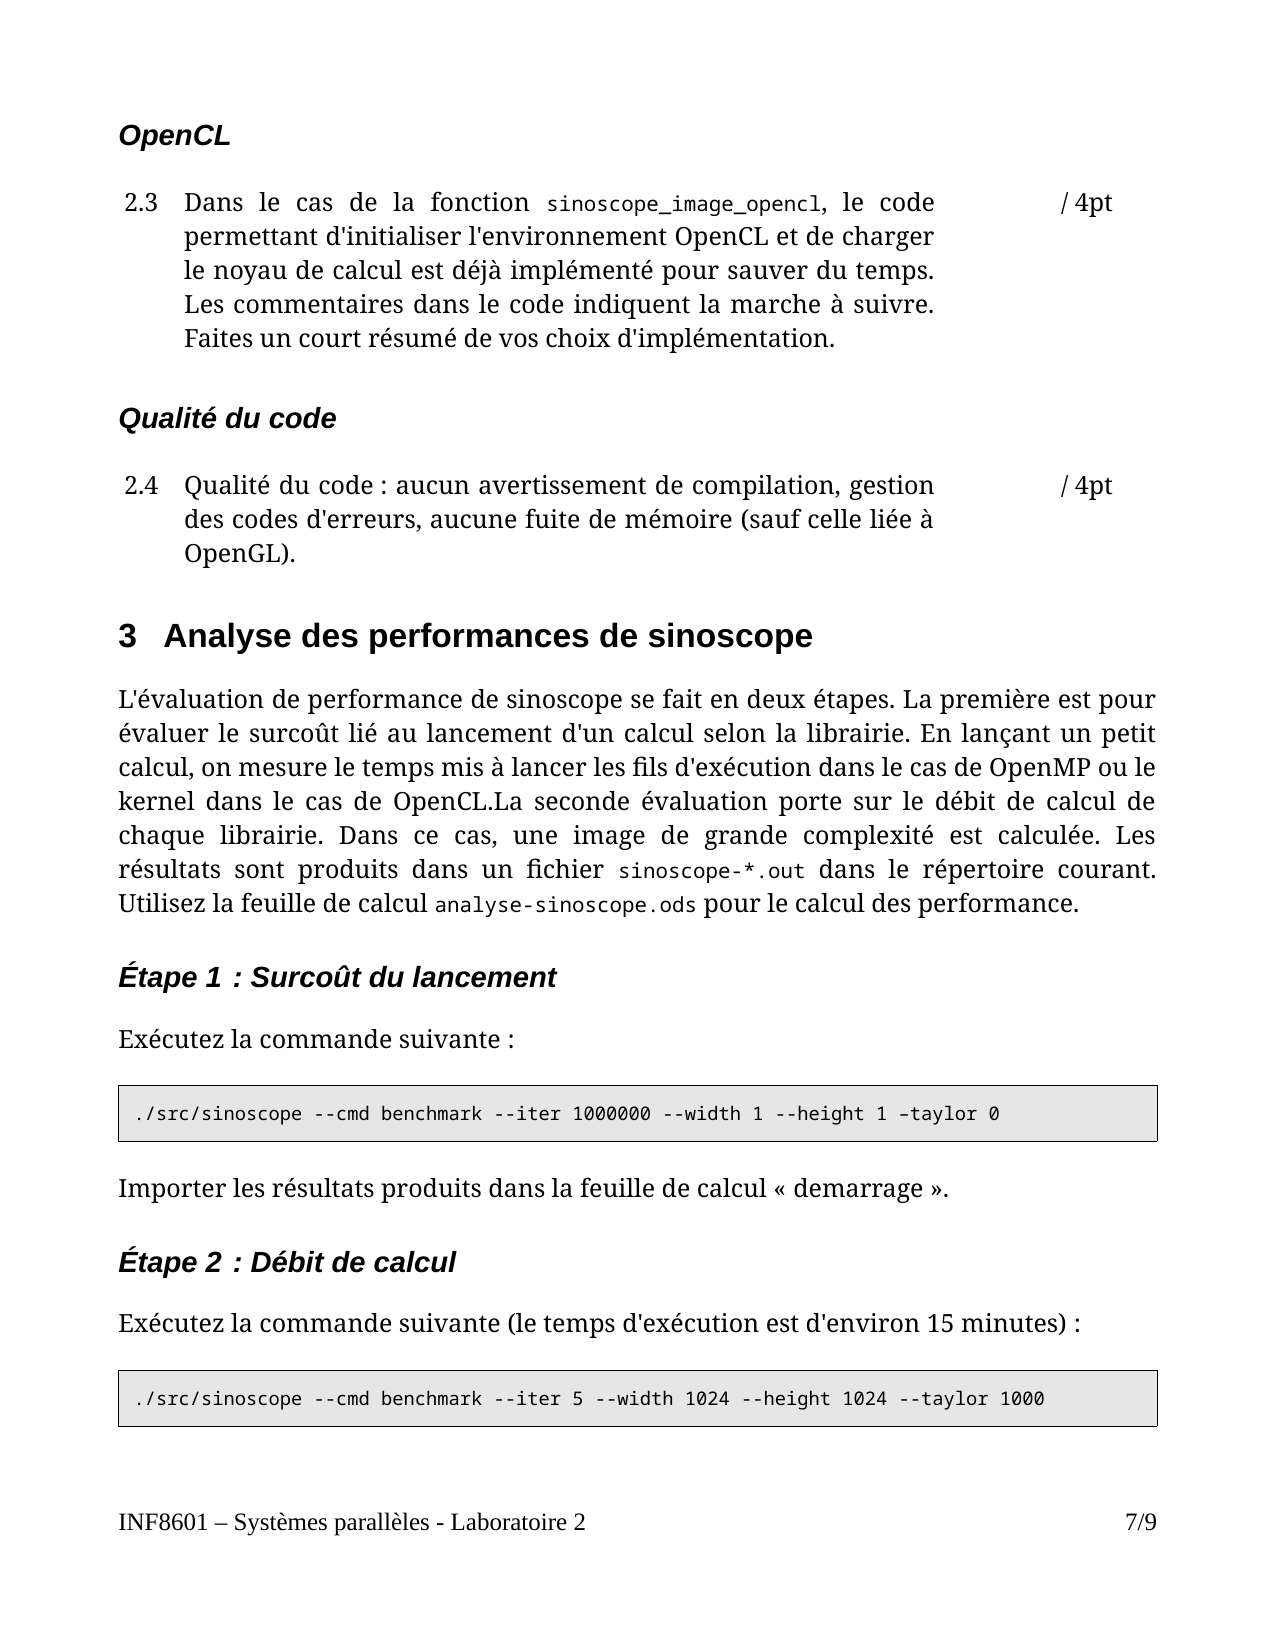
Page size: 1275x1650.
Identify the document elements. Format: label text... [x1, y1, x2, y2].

subtitle Étape 2 : Débit de calcul [118, 1245, 1157, 1279]
text Exécutez la commande suivante : [118, 1021, 1157, 1055]
text ./src/sinoscope --cmd benchmark --iter 1000000 --width 1 --height 1 –taylor 0 [119, 1086, 1157, 1141]
table_header Dans le cas de la fonction sinoscope_image_opencl, le code permettant d'initialiser l'environnement OpenCL et de charger le noyau de calcul est déjà implémenté pour sauver du temps. Les commentaires dans le code indiquent la marche à suivre. Faites un court résumé de vos choix d'implémentation. [118, 164, 941, 376]
table_header Qualité du code : aucun avertissement de compilation, gestion des codes d'erreurs, aucune fuite de mémoire (sauf celle liée à OpenGL). [118, 447, 941, 591]
text Exécutez la commande suivante (le temps d'exécution est d'environ 15 minutes) : [118, 1306, 1157, 1340]
subtitle Analyse des performances de sinoscope [118, 616, 1157, 654]
text ./src/sinoscope --cmd benchmark --iter 5 --width 1024 --height 1024 --taylor 1000 [119, 1371, 1157, 1426]
subtitle Qualité du code [118, 401, 1157, 434]
table_header / 4pt [1049, 164, 1157, 376]
text L'évaluation de performance de sinoscope se fait en deux étapes. La première est pour évaluer le surcoût lié au lancement d'un calcul selon la librairie. En lançant un petit calcul, on mesure le temps mis à lancer les fils d'exécution dans le cas de OpenMP ou le kernel dans le cas de OpenCL.La seconde évaluation porte sur le débit de calcul de chaque librairie. Dans ce cas, une image de grande complexité est calculée. Les résultats sont produits dans un fichier sinoscope-*.out dans le répertoire courant. Utilisez la feuille de calcul analyse-sinoscope.ods pour le calcul des performance. [118, 682, 1157, 920]
table_header / 4pt [1049, 447, 1157, 591]
subtitle Étape 1 : Surcoût du lancement [118, 960, 1157, 994]
subtitle OpenCL [118, 118, 1157, 152]
table_header [941, 447, 1049, 591]
text Importer les résultats produits dans la feuille de calcul « demarrage ». [118, 1171, 1157, 1205]
table_header [941, 164, 1049, 376]
